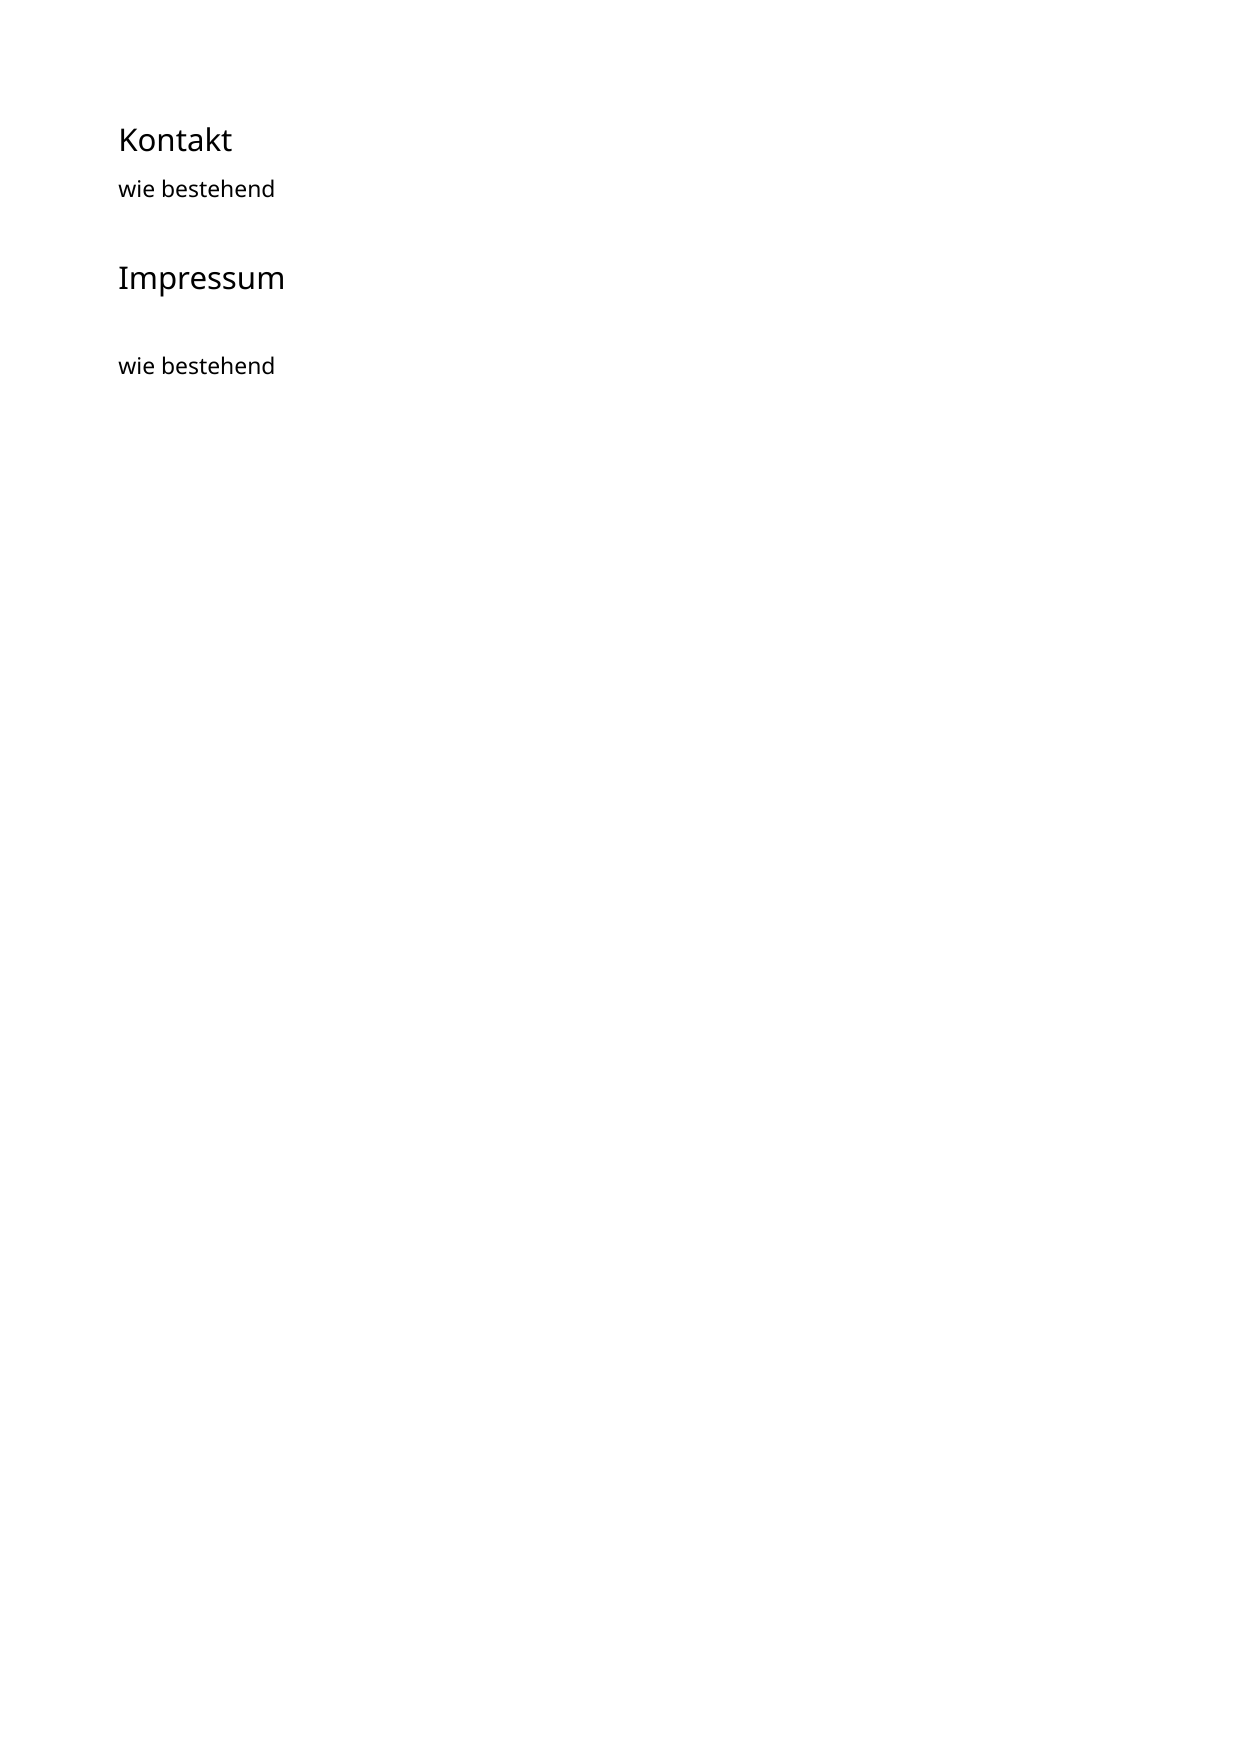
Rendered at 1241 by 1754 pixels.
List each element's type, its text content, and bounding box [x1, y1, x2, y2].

text Impressum [118, 256, 1122, 298]
text wie bestehend [118, 173, 1122, 204]
text wie bestehend [118, 350, 1122, 381]
text Kontakt [118, 118, 1122, 161]
